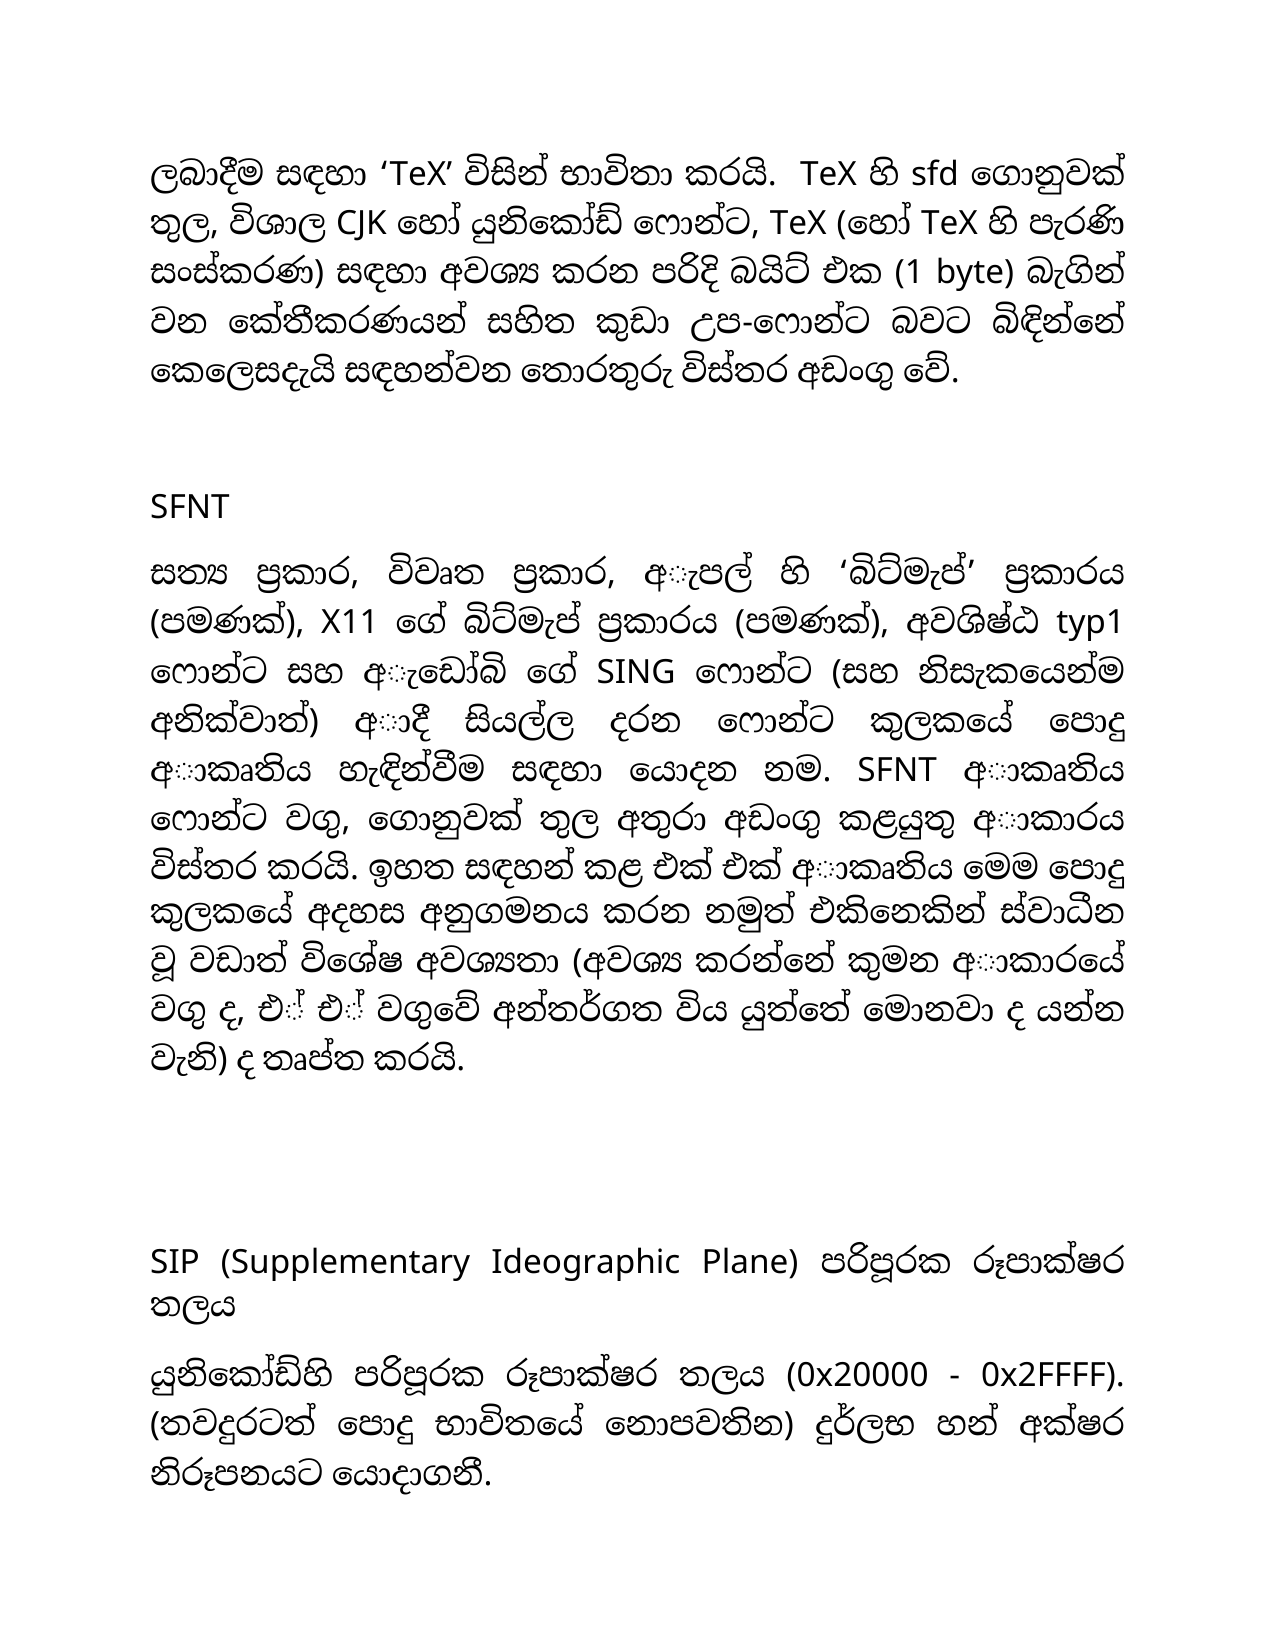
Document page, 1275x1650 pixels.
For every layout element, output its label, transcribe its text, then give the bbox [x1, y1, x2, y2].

text සත්‍ය ප්‍රකාර, විවෘත ප්‍රකාර, අැපල් හි ‘බිට්මැප්’ ප්‍රකාරය (පමණක්), X11 ගේ බිට්මැප් ප්‍රකාරය (පමණක්), අවශිෂ්ඨ typ1 ෆොන්ට සහ අැඩෝබි ගේ SING ෆොන්ට (සහ නිසැකයෙන්ම අනික්වාත්) අාදී සියල්ල දරන ෆොන්ට කුලකයේ පොදු අාකෘතිය හැඳින්වීම සඳහා යොදන නම. SFNT අාකෘතිය ෆොන්ට වගු, ගොනුවක් තුල අතුරා අඩංගු කළයුතු අාකාරය විස්තර කරයි. ඉහත සඳහන් කළ එක් එක් අාකෘතිය මෙම පොදු කුලකයේ අදහස අනුගමනය කරන නමුත් එකිනෙකින් ස්වාධීන වූ වඩාත් විශේෂ අවශ්‍යතා (අවශ්‍ය කරන්නේ කුමන අාකාරයේ වගු ද, එ් එ් වගුවේ අන්තර්ගත විය යුත්තේ මොනවා ද යන්න වැනි) ද තෘප්ත කරයි. [150, 549, 1125, 1084]
text ලබාදීම සඳහා ‘TeX’ විසින් භාවිතා කරයි. TeX හි sfd ගොනුවක් තුල, විශාල CJK හෝ යුනිකෝඩ් ෆොන්ට, TeX (හෝ TeX හි පැරණි සංස්කරණ) සඳහා අවශ්‍ය කරන පරිදි බයිට් එක (1 byte) බැගින් වන කේතීකරණයන් සහිත කුඩා උප-ෆොන්ට බවට බිඳින්නේ කෙලෙසදැයි සඳහන්වන තොරතුරු විස්තර අඩංගු වේ. [150, 150, 1125, 396]
text SIP (Supplementary Ideographic Plane) පරිපූරක රූපාක්ෂර තලය [150, 1238, 1125, 1330]
text යුනිකෝඩ්හි පරිපූරක රූපාක්ෂර තලය (0x20000 - 0x2FFFF). (තවදුරටත් පොදු භාවිතයේ නොපවතින) දුර්ලභ හන් අක්ෂර නිරූපනයට යොදාගනී. [150, 1351, 1125, 1498]
text SFNT [150, 483, 1125, 528]
